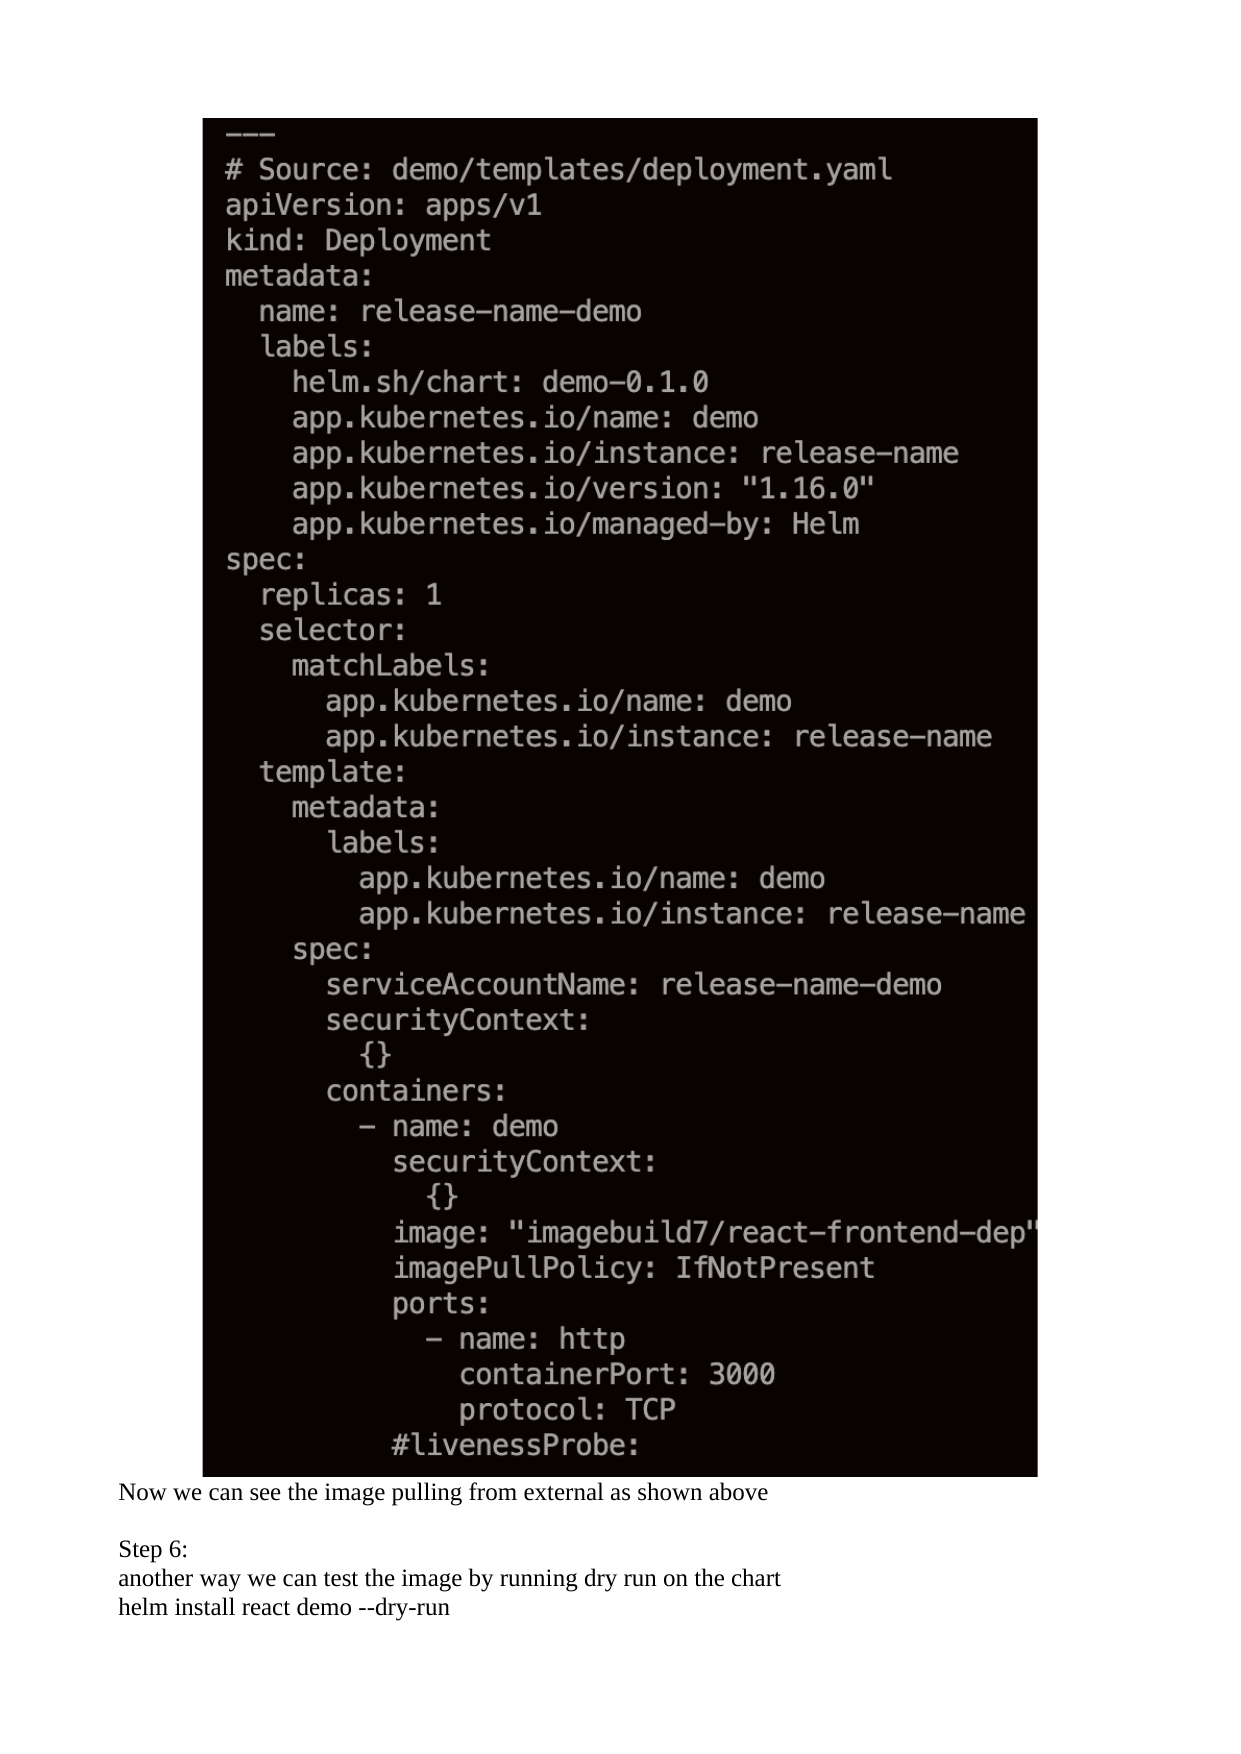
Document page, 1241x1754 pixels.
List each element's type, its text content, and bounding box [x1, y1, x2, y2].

text Now we can see the image pulling from external as shown above [118, 118, 1122, 1505]
text Step 6: [118, 1534, 1122, 1563]
picture [202, 118, 1038, 1477]
text another way we can test the image by running dry run on the chart [118, 1563, 1122, 1592]
text helm install react demo --dry-run [118, 1592, 1122, 1620]
